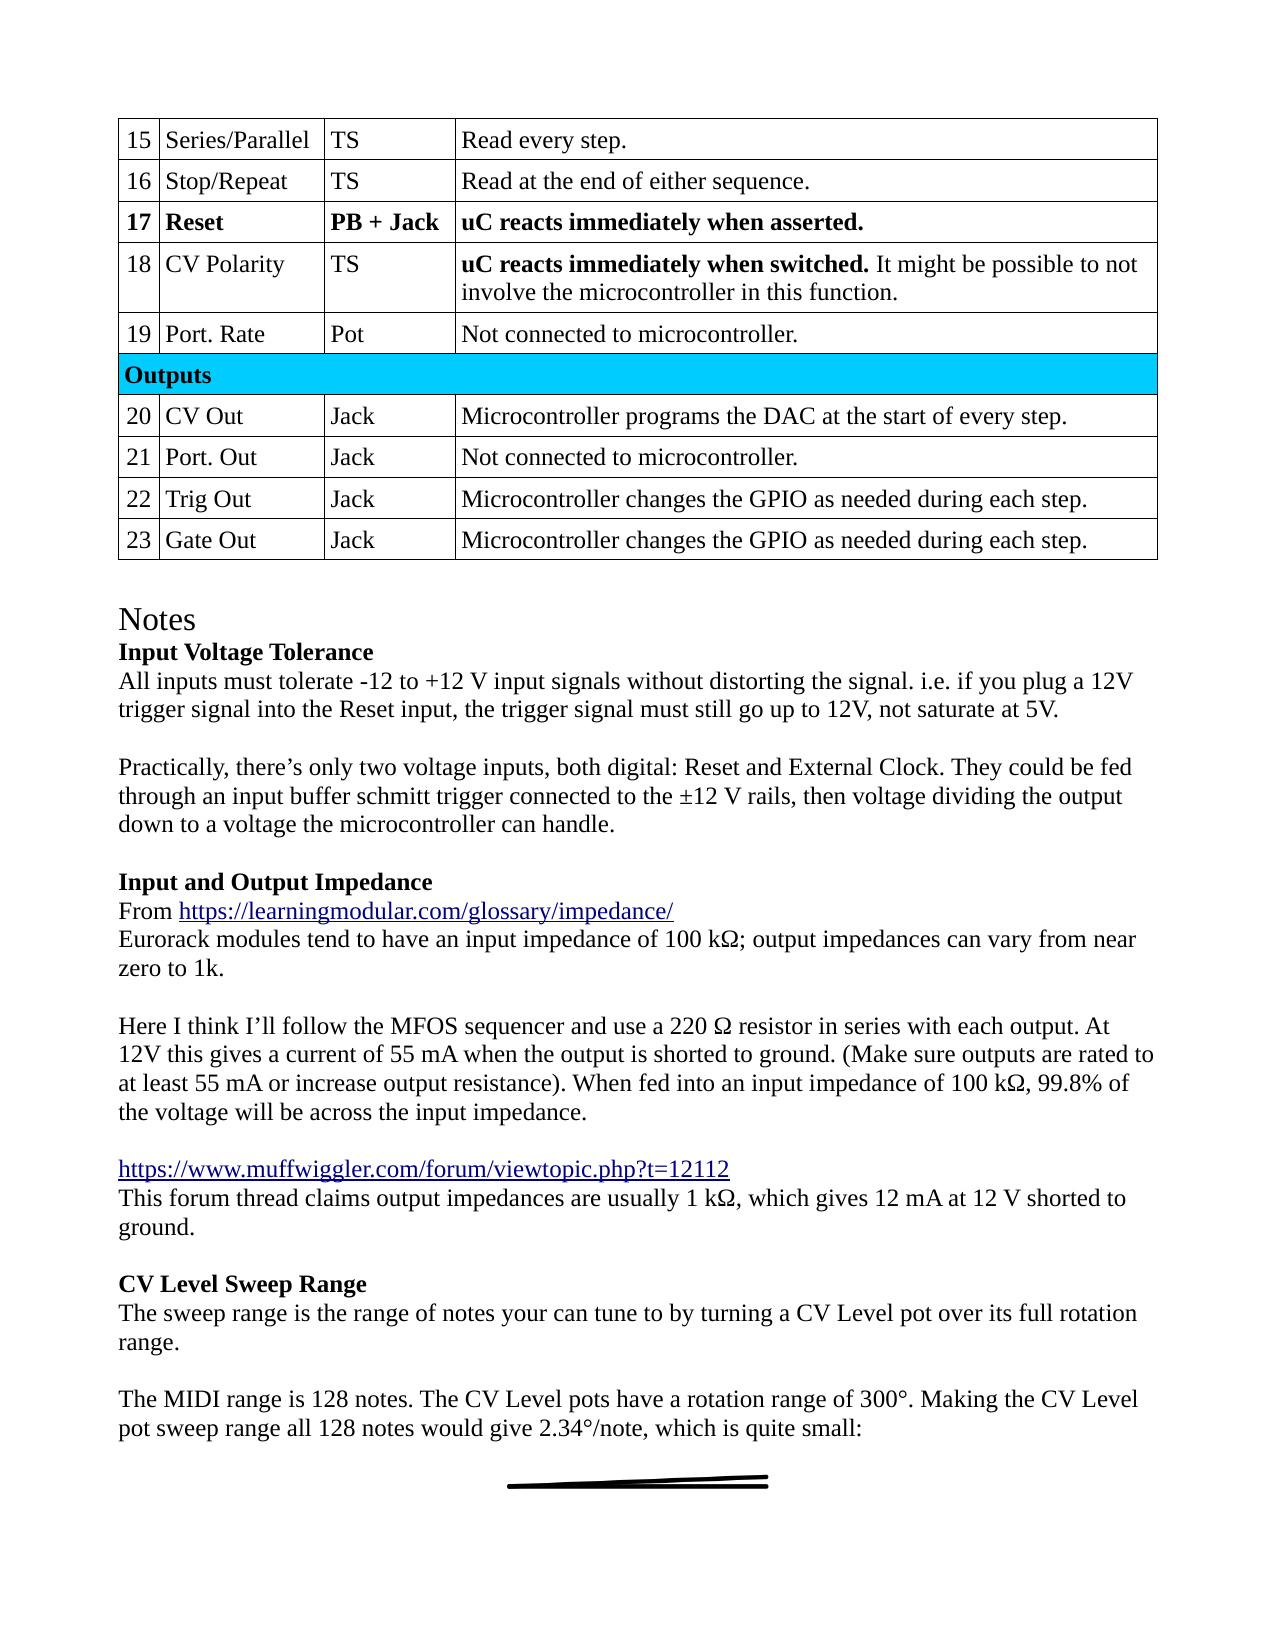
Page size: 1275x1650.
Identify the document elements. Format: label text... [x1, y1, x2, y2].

table_cell 15 [119, 119, 159, 159]
table_cell Jack [325, 437, 455, 477]
table_cell TS [325, 119, 455, 159]
table_cell uC reacts immediately when switched. It might be possible to not involve the microcontroller in this function. [456, 243, 1157, 312]
table_cell Read every step. [456, 119, 1157, 159]
table_cell Outputs [119, 354, 1157, 394]
table_cell CV Polarity [160, 243, 324, 312]
table_cell Microcontroller changes the GPIO as needed during each step. [456, 478, 1157, 518]
table_cell 16 [119, 160, 159, 201]
table_cell Gate Out [160, 519, 324, 559]
table_cell PB + Jack [325, 202, 455, 242]
text Here I think I’ll follow the MFOS sequencer and use a 220 Ω resistor in series with each output. At 12V this gives a current of 55 mA when the output is shorted to ground. (Make sure outputs are rated to at least 55 mA or increase output resistance). When fed into an input impedance of 100 kΩ, 99.8% of the voltage will be across the input impedance. [118, 1011, 1157, 1126]
picture [503, 1470, 772, 1493]
text Eurorack modules tend to have an input impedance of 100 kΩ; output impedances can vary from near zero to 1k. [118, 924, 1157, 982]
table_cell 22 [119, 478, 159, 518]
table_cell Reset [160, 202, 324, 242]
text Practically, there’s only two voltage inputs, both digital: Reset and External Clock. They could be fed through an input buffer schmitt trigger connected to the ±12 V rails, then voltage dividing the output down to a voltage the microcontroller can handle. [118, 752, 1157, 838]
text Notes [118, 599, 1157, 637]
text The MIDI range is 128 notes. The CV Level pots have a rotation range of 300°. Making the CV Level pot sweep range all 128 notes would give 2.34°/note, which is quite small: [118, 1384, 1157, 1442]
table_cell Jack [325, 478, 455, 518]
table_cell TS [325, 160, 455, 201]
text This forum thread claims output impedances are usually 1 kΩ, which gives 12 mA at 12 V shorted to ground. [118, 1183, 1157, 1241]
text The sweep range is the range of notes your can tune to by turning a CV Level pot over its full rotation range. [118, 1298, 1157, 1356]
table_cell Microcontroller programs the DAC at the start of every step. [456, 395, 1157, 436]
table_cell Pot [325, 313, 455, 353]
table_cell CV Out [160, 395, 324, 436]
table_cell 17 [119, 202, 159, 242]
table_cell 21 [119, 437, 159, 477]
text Input Voltage Tolerance [118, 637, 1157, 666]
table_cell Not connected to microcontroller. [456, 313, 1157, 353]
table_cell Port. Out [160, 437, 324, 477]
table_cell Read at the end of either sequence. [456, 160, 1157, 201]
text All inputs must tolerate -12 to +12 V input signals without distorting the signal. i.e. if you plug a 12V trigger signal into the Reset input, the trigger signal must still go up to 12V, not saturate at 5V. [118, 666, 1157, 723]
table_cell Series/Parallel [160, 119, 324, 159]
table_cell Stop/Repeat [160, 160, 324, 201]
text https://www.muffwiggler.com/forum/viewtopic.php?t=12112 [118, 1154, 1157, 1183]
text From https://learningmodular.com/glossary/impedance/ [118, 896, 1157, 924]
table_cell 19 [119, 313, 159, 353]
table_cell 23 [119, 519, 159, 559]
table_cell uC reacts immediately when asserted. [456, 202, 1157, 242]
table_cell Microcontroller changes the GPIO as needed during each step. [456, 519, 1157, 559]
table_cell Jack [325, 519, 455, 559]
text Input and Output Impedance [118, 867, 1157, 896]
table_cell 18 [119, 243, 159, 312]
text CV Level Sweep Range [118, 1269, 1157, 1298]
table_cell Port. Rate [160, 313, 324, 353]
table_cell TS [325, 243, 455, 312]
table_cell Jack [325, 395, 455, 436]
table_cell Not connected to microcontroller. [456, 437, 1157, 477]
table_cell 20 [119, 395, 159, 436]
table_cell Trig Out [160, 478, 324, 518]
